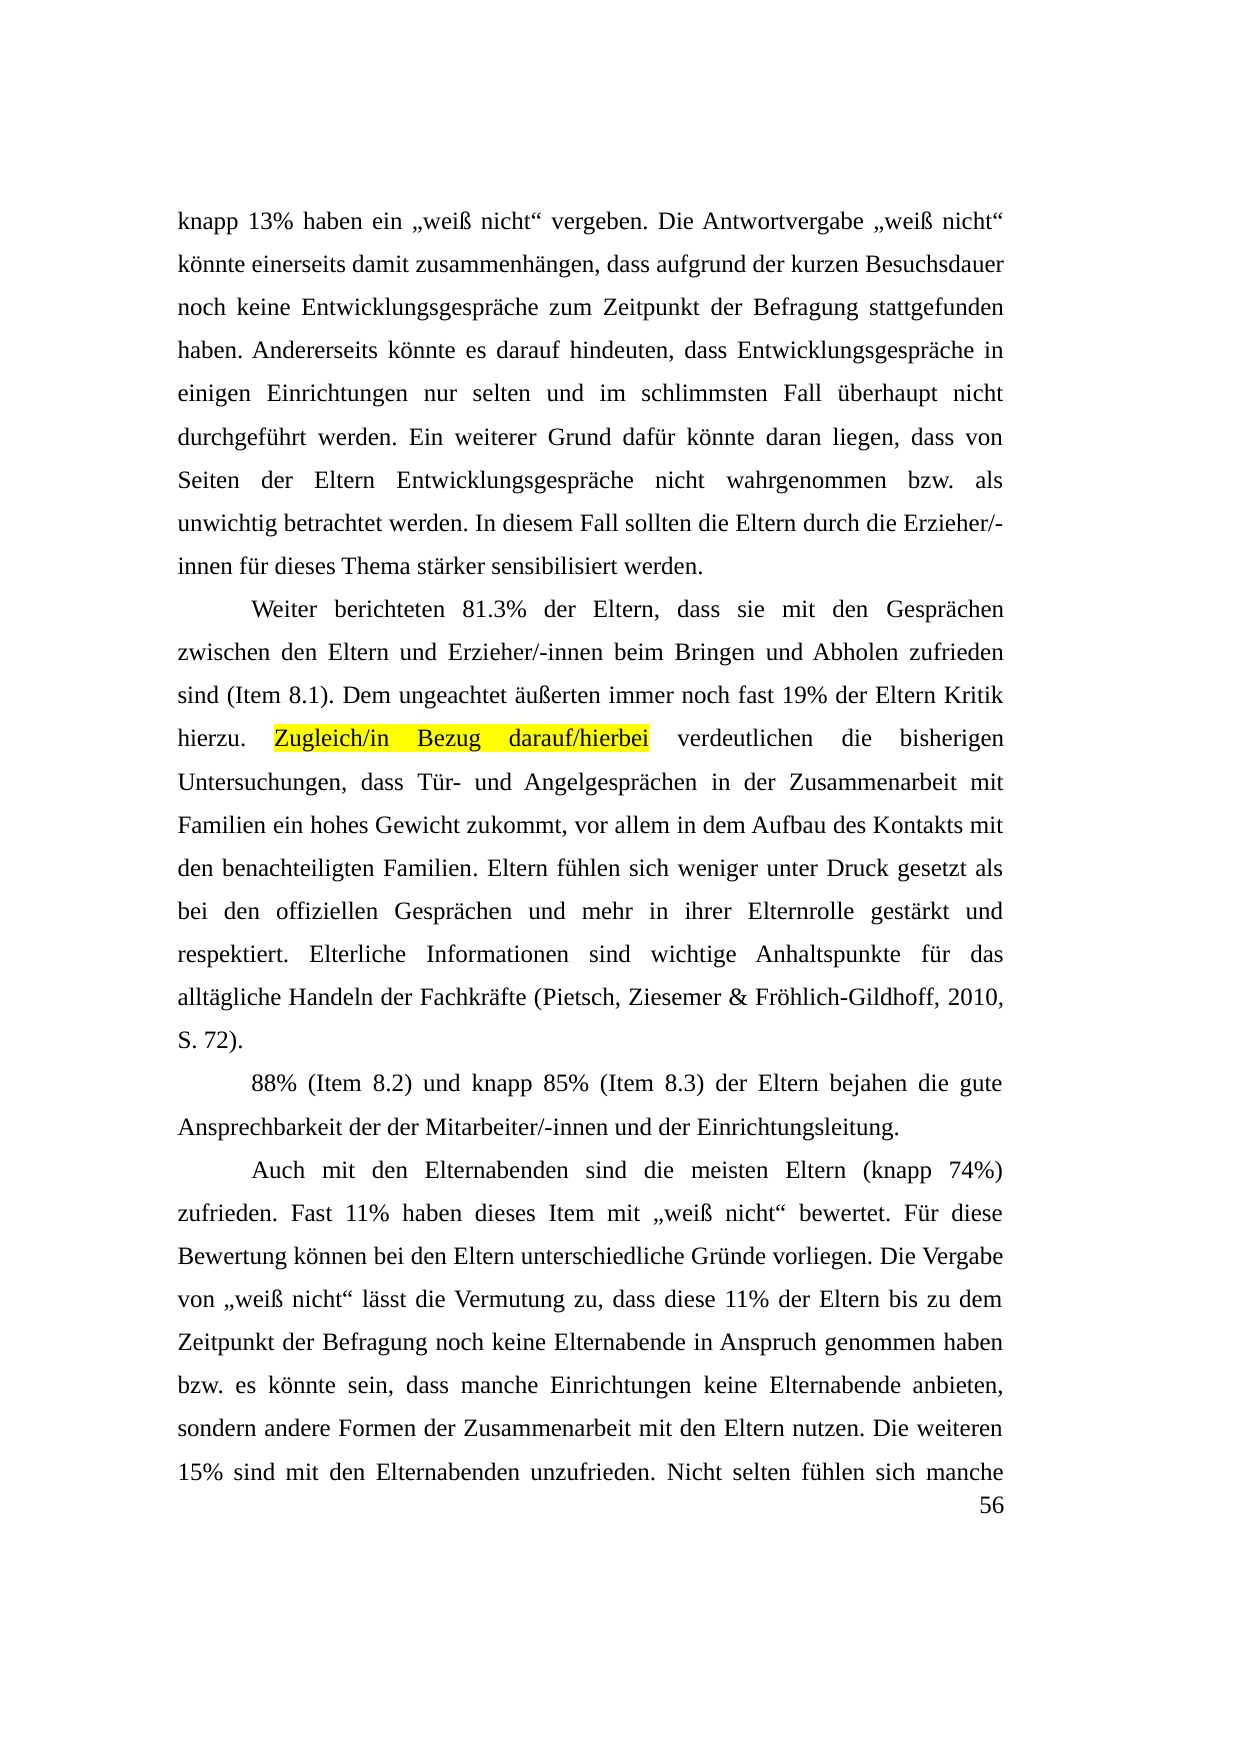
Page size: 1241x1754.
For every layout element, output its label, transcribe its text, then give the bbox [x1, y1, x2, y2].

text knapp 13% haben ein „weiß nicht“ vergeben. Die Antwortvergabe „weiß nicht“ könnte einerseits damit zusammenhängen, dass aufgrund der kurzen Besuchsdauer noch keine Entwicklungsgespräche zum Zeitpunkt der Befragung stattgefunden haben. Andererseits könnte es darauf hindeuten, dass Entwicklungsgespräche in einigen Einrichtungen nur selten und im schlimmsten Fall überhaupt nicht durchgeführt werden. Ein weiterer Grund dafür könnte daran liegen, dass von Seiten der Eltern Entwicklungsgespräche nicht wahrgenommen bzw. als unwichtig betrachtet werden. In diesem Fall sollten die Eltern durch die Erzieher/-innen für dieses Thema stärker sensibilisiert werden. [177, 206, 1004, 580]
text Auch mit den Elternabenden sind die meisten Eltern (knapp 74%) zufrieden. Fast 11% haben dieses Item mit „weiß nicht“ bewertet. Für diese Bewertung können bei den Eltern unterschiedliche Gründe vorliegen. Die Vergabe von „weiß nicht“ lässt die Vermutung zu, dass diese 11% der Eltern bis zu dem Zeitpunkt der Befragung noch keine Elternabende in Anspruch genommen haben bzw. es könnte sein, dass manche Einrichtungen keine Elternabende anbieten, sondern andere Formen der Zusammenarbeit mit den Eltern nutzen. Die weiteren 15% sind mit den Elternabenden unzufrieden. Nicht selten fühlen sich manche [177, 1155, 1004, 1485]
text 88% (Item 8.2) und knapp 85% (Item 8.3) der Eltern bejahen die gute Ansprechbarkeit der der Mitarbeiter/-innen und der Einrichtungsleitung. [177, 1068, 1004, 1140]
text Weiter berichteten 81.3% der Eltern, dass sie mit den Gesprächen zwischen den Eltern und Erzieher/-innen beim Bringen und Abholen zufrieden sind (Item 8.1). Dem ungeachtet äußerten immer noch fast 19% der Eltern Kritik hierzu. Zugleich/in Bezug darauf/hierbei verdeutlichen die bisherigen Untersuchungen, dass Tür- und Angelgesprächen in der Zusammenarbeit mit Familien ein hohes Gewicht zukommt, vor allem in dem Aufbau des Kontakts mit den benachteiligten Familien. Eltern fühlen sich weniger unter Druck gesetzt als bei den offiziellen Gesprächen und mehr in ihrer Elternrolle gestärkt und respektiert. Elterliche Informationen sind wichtige Anhaltspunkte für das alltägliche Handeln der Fachkräfte (Pietsch, Ziesemer & Fröhlich-Gildhoff, 2010, S. 72). [177, 594, 1004, 1054]
